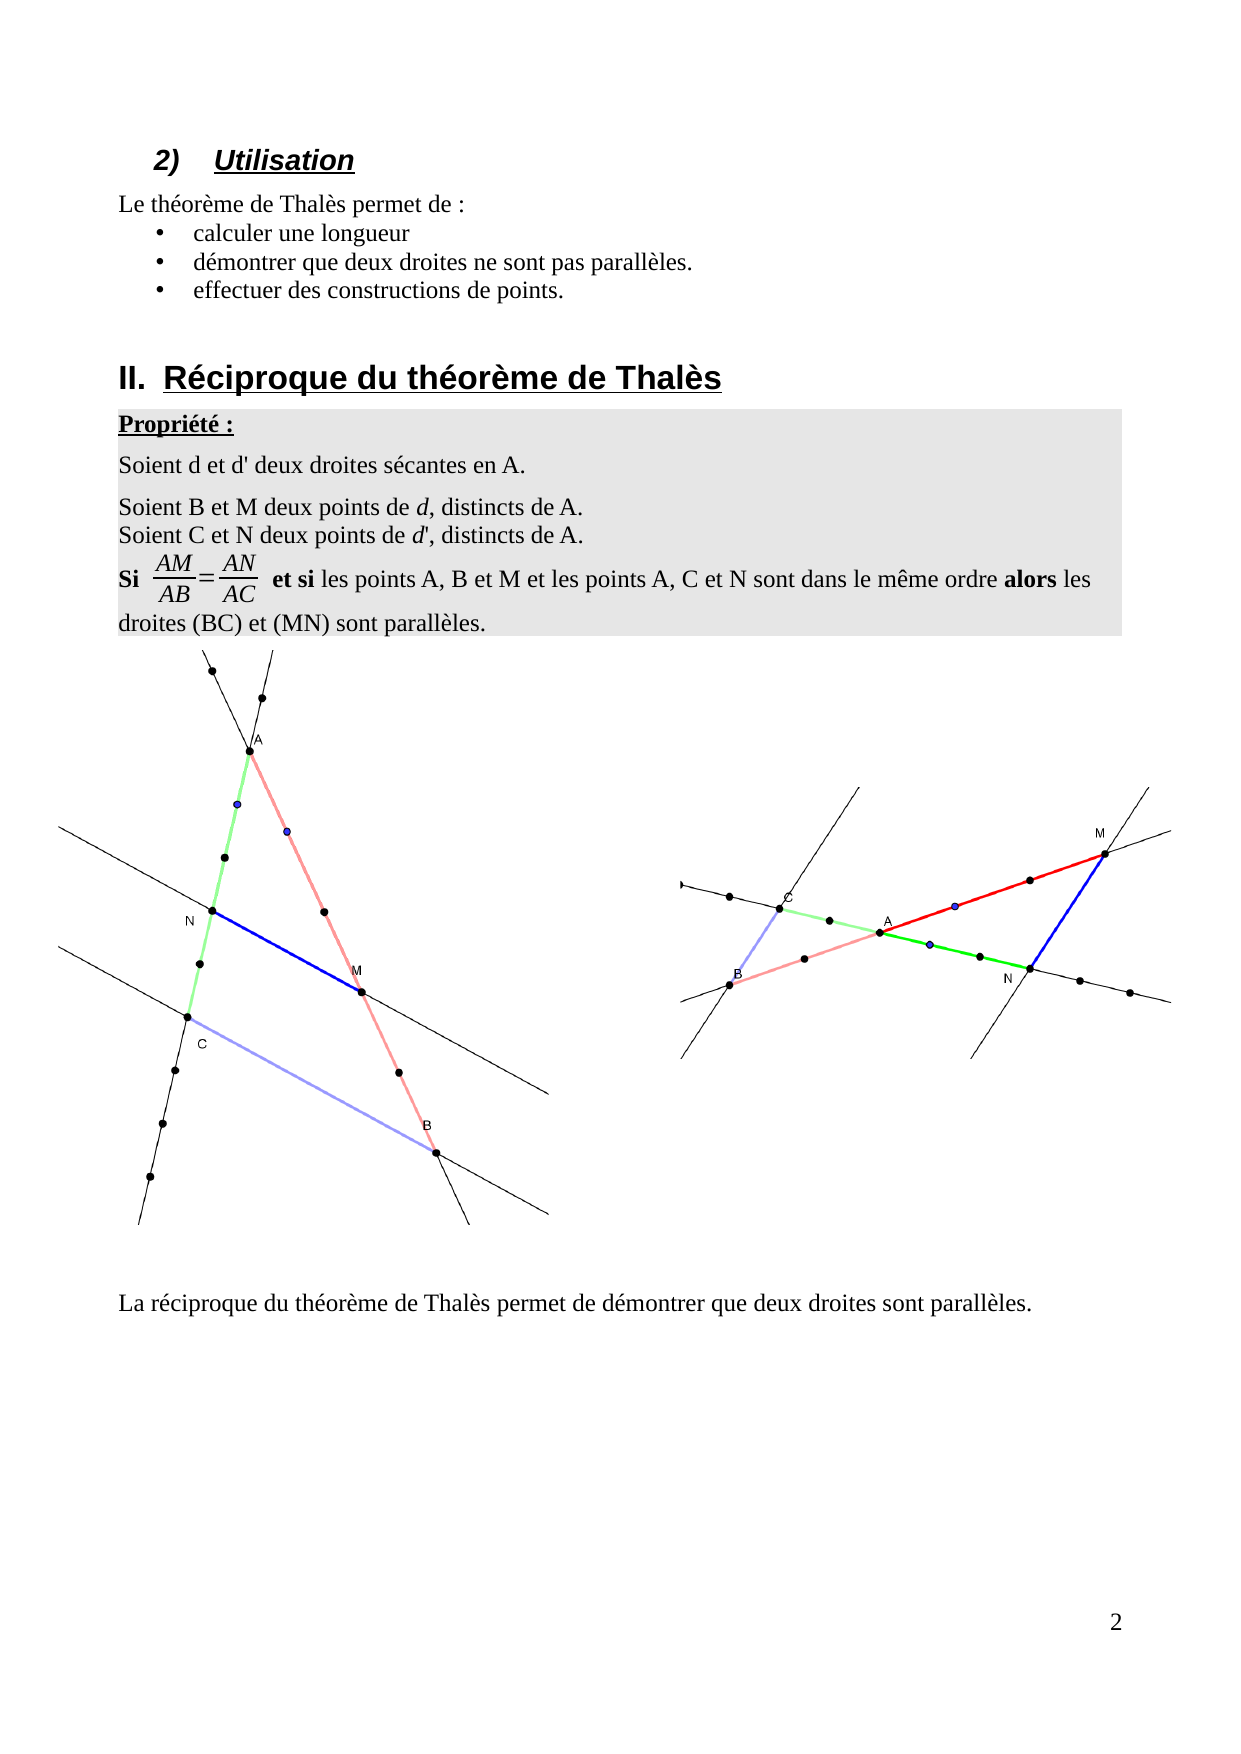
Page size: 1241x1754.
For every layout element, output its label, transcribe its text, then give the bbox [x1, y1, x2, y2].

list calculer une longueur [156, 218, 1122, 247]
subtitle Utilisation [153, 143, 1122, 177]
text Le théorème de Thalès permet de : [118, 189, 1122, 218]
table_header [118, 636, 620, 1259]
text La réciproque du théorème de Thalès permet de démontrer que deux droites sont parallèles. [118, 1288, 1122, 1317]
text Soient B et M deux points de d, distincts de A. [118, 492, 1122, 520]
text Soient C et N deux points de d', distincts de A. [118, 520, 1122, 549]
table_header [620, 636, 1122, 1259]
text Soient d et d' deux droites sécantes en A. [118, 450, 1122, 479]
list démontrer que deux droites ne sont pas parallèles. [156, 247, 1122, 275]
text Si et si les points A, B et M et les points A, C et N sont dans le même ordre alors les droites (BC) et (MN) sont parallèles. [118, 549, 1122, 636]
list effectuer des constructions de points. [156, 275, 1122, 304]
text Propriété : [118, 409, 1122, 438]
subtitle Réciproque du théorème de Thalès [118, 358, 1122, 397]
